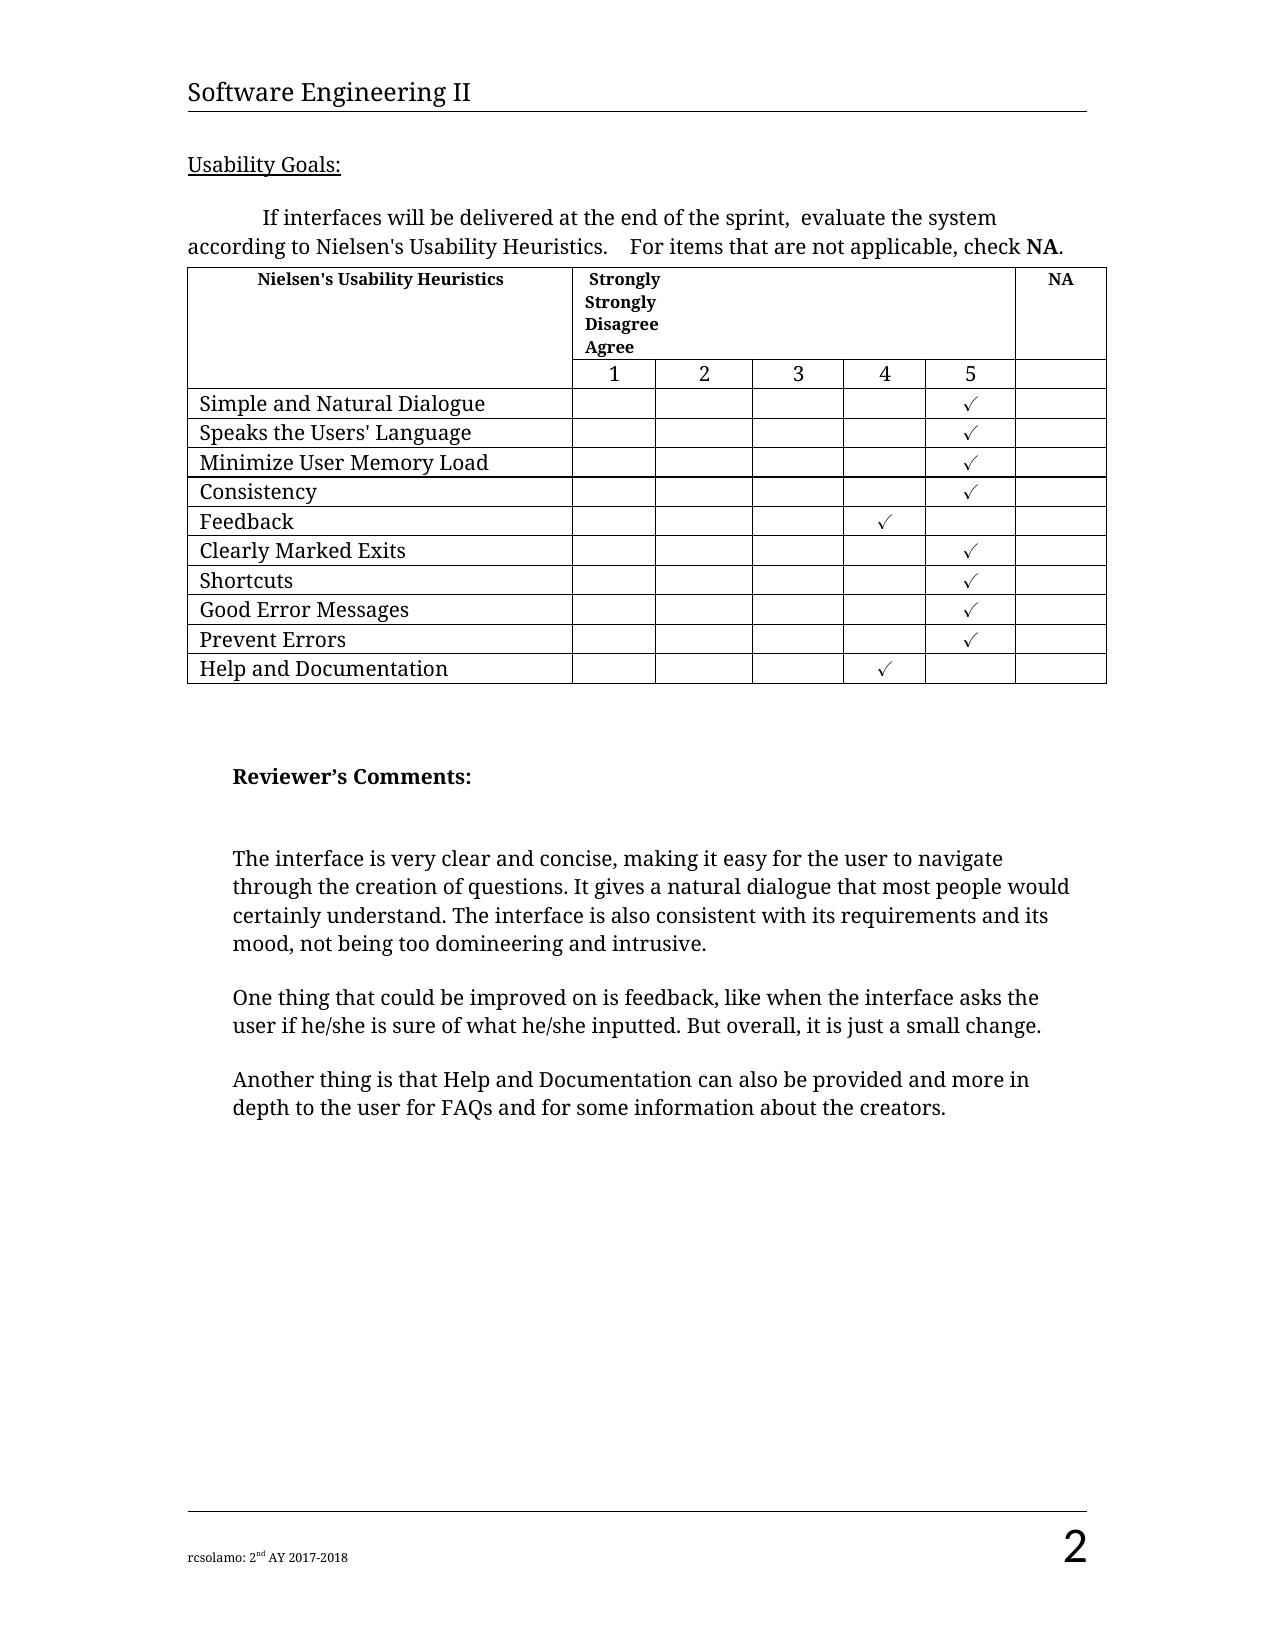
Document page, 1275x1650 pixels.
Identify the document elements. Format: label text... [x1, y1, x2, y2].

subtitle If interfaces will be delivered at the end of the sprint, evaluate the system according to Nielsen's Usability Heuristics. For items that are not applicable, check NA. [187, 203, 1087, 260]
table_cell [573, 419, 655, 447]
table_cell Simple and Natural Dialogue [188, 389, 572, 417]
table_cell Good Error Messages [188, 595, 572, 624]
table_cell 3 [753, 360, 843, 388]
table_cell [573, 536, 655, 565]
table_cell [656, 448, 752, 476]
table_cell ✓ [926, 595, 1015, 624]
table_cell [753, 536, 843, 565]
table_cell [656, 566, 752, 594]
subtitle Another thing is that Help and Documentation can also be provided and more in depth to the user for FAQs and for some information about the creators. [187, 1065, 1087, 1122]
table_cell [844, 566, 925, 594]
table_cell [1016, 625, 1106, 653]
table_cell [753, 478, 843, 506]
table_cell [844, 448, 925, 476]
table_cell [844, 536, 925, 565]
table_cell [573, 566, 655, 594]
table_cell [753, 507, 843, 535]
subtitle One thing that could be improved on is feedback, like when the interface asks the user if he/she is sure of what he/she inputted. But overall, it is just a small change. [187, 983, 1087, 1040]
table_header NA [1016, 268, 1106, 358]
table_cell [753, 595, 843, 624]
table_cell [844, 389, 925, 417]
table_cell ✓ [926, 536, 1015, 565]
table_cell [753, 389, 843, 417]
table_cell [753, 654, 843, 683]
table_cell Minimize User Memory Load [188, 448, 572, 476]
table_cell 2 [656, 360, 752, 388]
table_cell 4 [844, 360, 925, 388]
table_cell ✓ [926, 448, 1015, 476]
table_cell [753, 625, 843, 653]
table_cell [656, 595, 752, 624]
table_cell [1016, 536, 1106, 565]
table_cell [573, 478, 655, 506]
table_cell [926, 507, 1015, 535]
table_cell [573, 625, 655, 653]
table_cell Speaks the Users' Language [188, 419, 572, 447]
table_cell [1016, 478, 1106, 506]
table_cell Consistency [188, 478, 572, 506]
table_cell [573, 389, 655, 417]
table_cell ✓ [926, 389, 1015, 417]
table_cell ✓ [926, 478, 1015, 506]
table_cell ✓ [844, 654, 925, 683]
table_cell [753, 448, 843, 476]
table_cell [1016, 389, 1106, 417]
table_cell ✓ [926, 566, 1015, 594]
table_cell [573, 507, 655, 535]
subtitle The interface is very clear and concise, making it easy for the user to navigate through the creation of questions. It gives a natural dialogue that most people would certainly understand. The interface is also consistent with its requirements and its mood, not being too domineering and intrusive. [187, 844, 1087, 958]
table_header Nielsen's Usability Heuristics [188, 268, 572, 388]
table_cell [1016, 419, 1106, 447]
table_cell [573, 595, 655, 624]
table_cell [656, 536, 752, 565]
table_cell [1016, 507, 1106, 535]
table_cell ✓ [926, 419, 1015, 447]
table_cell [1016, 595, 1106, 624]
table_cell 5 [926, 360, 1015, 388]
table_cell [844, 625, 925, 653]
table_cell Prevent Errors [188, 625, 572, 653]
table_cell Shortcuts [188, 566, 572, 594]
table_cell [573, 448, 655, 476]
table_header Strongly Strongly Disagree Agree [573, 268, 1015, 358]
table_cell ✓ [844, 507, 925, 535]
table_cell Clearly Marked Exits [188, 536, 572, 565]
table_cell [1016, 566, 1106, 594]
table_cell [656, 654, 752, 683]
table_cell [844, 478, 925, 506]
table_cell [656, 507, 752, 535]
text Usability Goals: [187, 150, 1087, 178]
table_cell [844, 595, 925, 624]
table_cell [844, 419, 925, 447]
table_cell [1016, 360, 1106, 388]
subtitle Reviewer’s Comments: [187, 762, 1087, 819]
table_cell [926, 654, 1015, 683]
table_cell [573, 654, 655, 683]
table_cell [1016, 448, 1106, 476]
table_cell [656, 389, 752, 417]
table_cell Feedback [188, 507, 572, 535]
table_cell [656, 419, 752, 447]
table_cell [656, 625, 752, 653]
table_cell 1 [573, 360, 655, 388]
table_cell [753, 419, 843, 447]
table_cell [656, 478, 752, 506]
table_cell Help and Documentation [188, 654, 572, 683]
table_cell ✓ [926, 625, 1015, 653]
table_cell [753, 566, 843, 594]
table_cell [1016, 654, 1106, 683]
